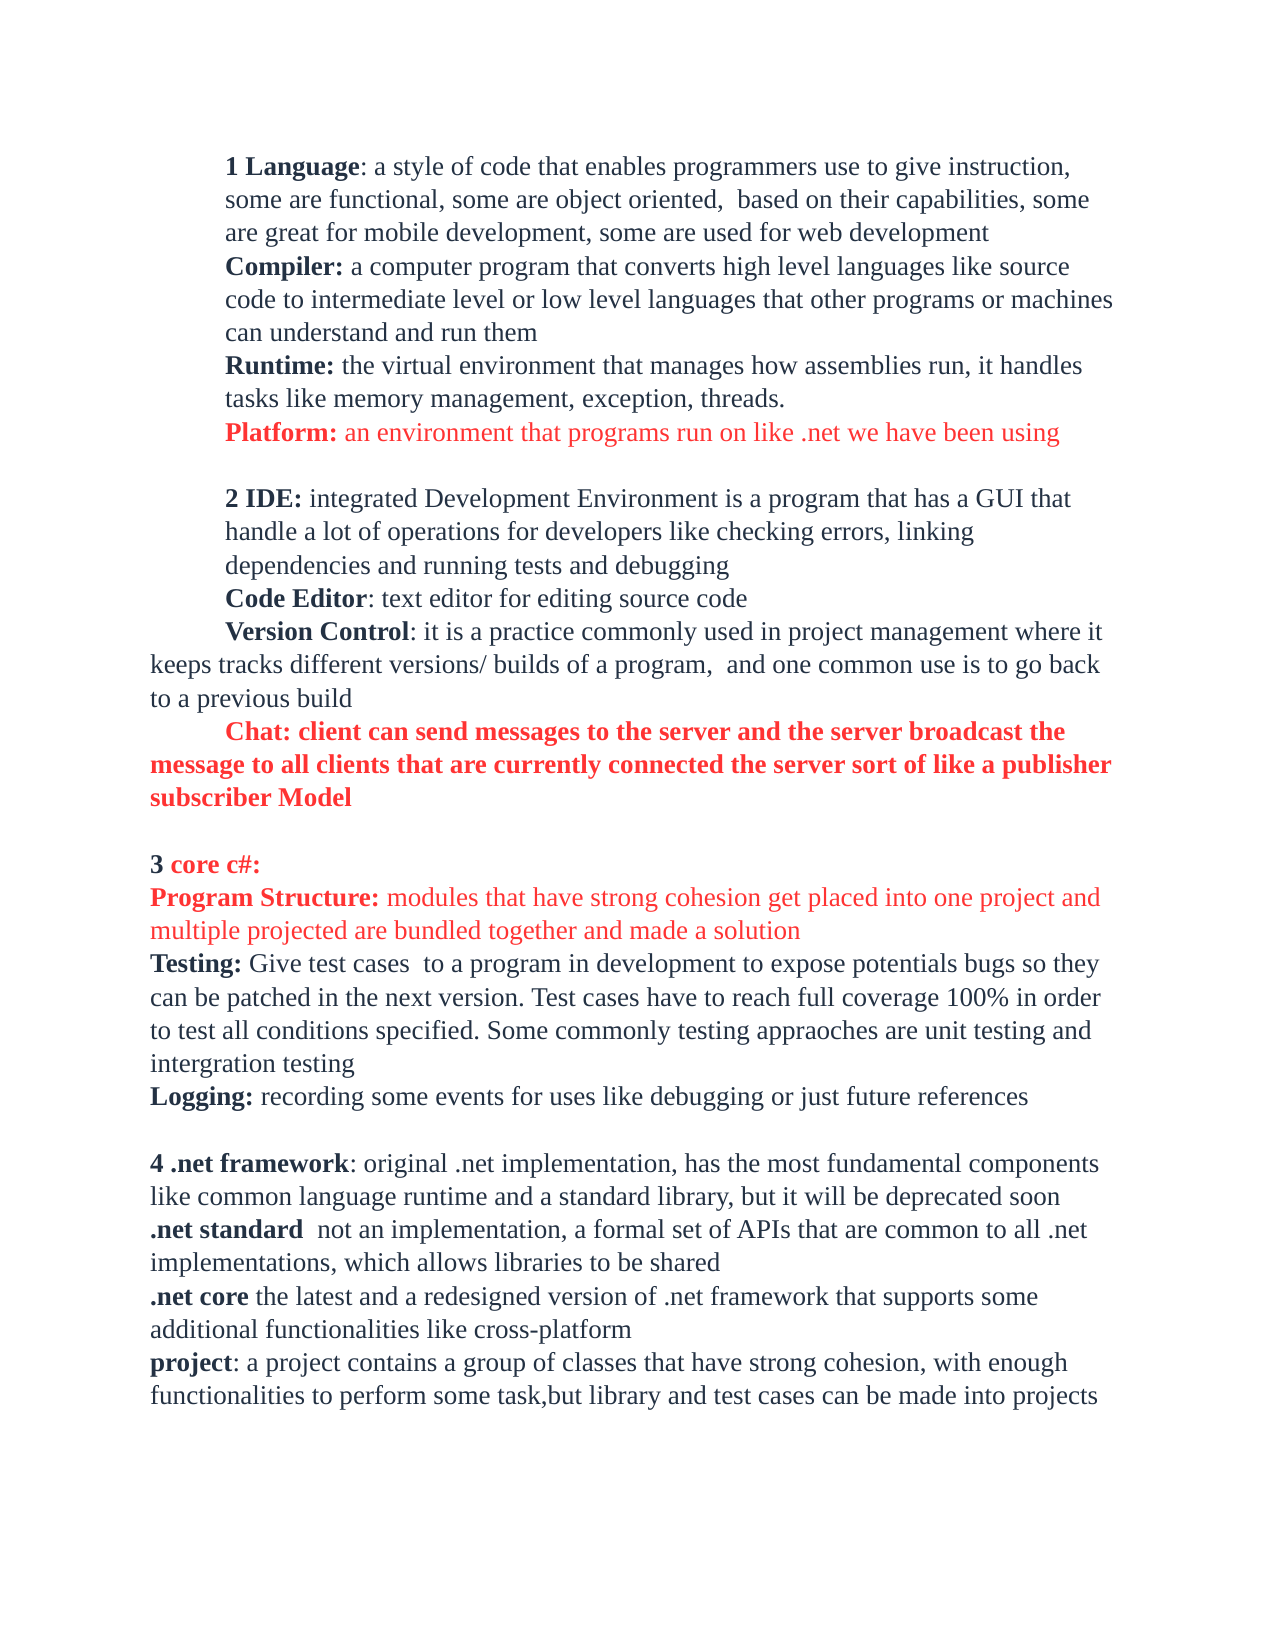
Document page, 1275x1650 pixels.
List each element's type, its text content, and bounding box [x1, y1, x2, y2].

text project: a project contains a group of classes that have strong cohesion, with enough functionalities to perform some task,but library and test cases can be made into projects [150, 1346, 1125, 1411]
text 3 core c#: [150, 848, 1125, 879]
text Program Structure: modules that have strong cohesion get placed into one project and multiple projected are bundled together and made a solution [150, 881, 1125, 945]
list Compiler: a computer program that converts high level languages like source code to intermediate level or low level languages that other programs or machines can understand and run them [187, 250, 1125, 347]
text .net standard not an implementation, a formal set of APIs that are common to all .net implementations, which allows libraries to be shared [150, 1213, 1125, 1278]
list 1 Language: a style of code that enables programmers use to give instruction, some are functional, some are object oriented, based on their capabilities, some are great for mobile development, some are used for web development [187, 150, 1125, 248]
text 4 .net framework: original .net implementation, has the most fundamental components like common language runtime and a standard library, but it will be deprecated soon [150, 1147, 1125, 1211]
text Logging: recording some events for uses like debugging or just future references [150, 1080, 1125, 1112]
text Version Control: it is a practice commonly used in project management where it keeps tracks different versions/ builds of a program, and one common use is to go back to a previous build [150, 615, 1125, 713]
text Testing: Give test cases to a program in development to expose potentials bugs so they can be patched in the next version. Test cases have to reach full coverage 100% in order to test all conditions specified. Some commonly testing appraoches are unit testing and intergration testing [150, 947, 1125, 1078]
list 2 IDE: integrated Development Environment is a program that has a GUI that handle a lot of operations for developers like checking errors, linking dependencies and running tests and debugging [187, 482, 1125, 580]
list Runtime: the virtual environment that manages how assemblies run, it handles tasks like memory management, exception, threads. [187, 349, 1125, 414]
text Code Editor: text editor for editing source code [150, 582, 1125, 613]
text Chat: client can send messages to the server and the server broadcast the message to all clients that are currently connected the server sort of like a publisher subscriber Model [150, 715, 1125, 812]
list Platform: an environment that programs run on like .net we have been using [187, 416, 1125, 447]
text .net core the latest and a redesigned version of .net framework that supports some additional functionalities like cross-platform [150, 1280, 1125, 1344]
